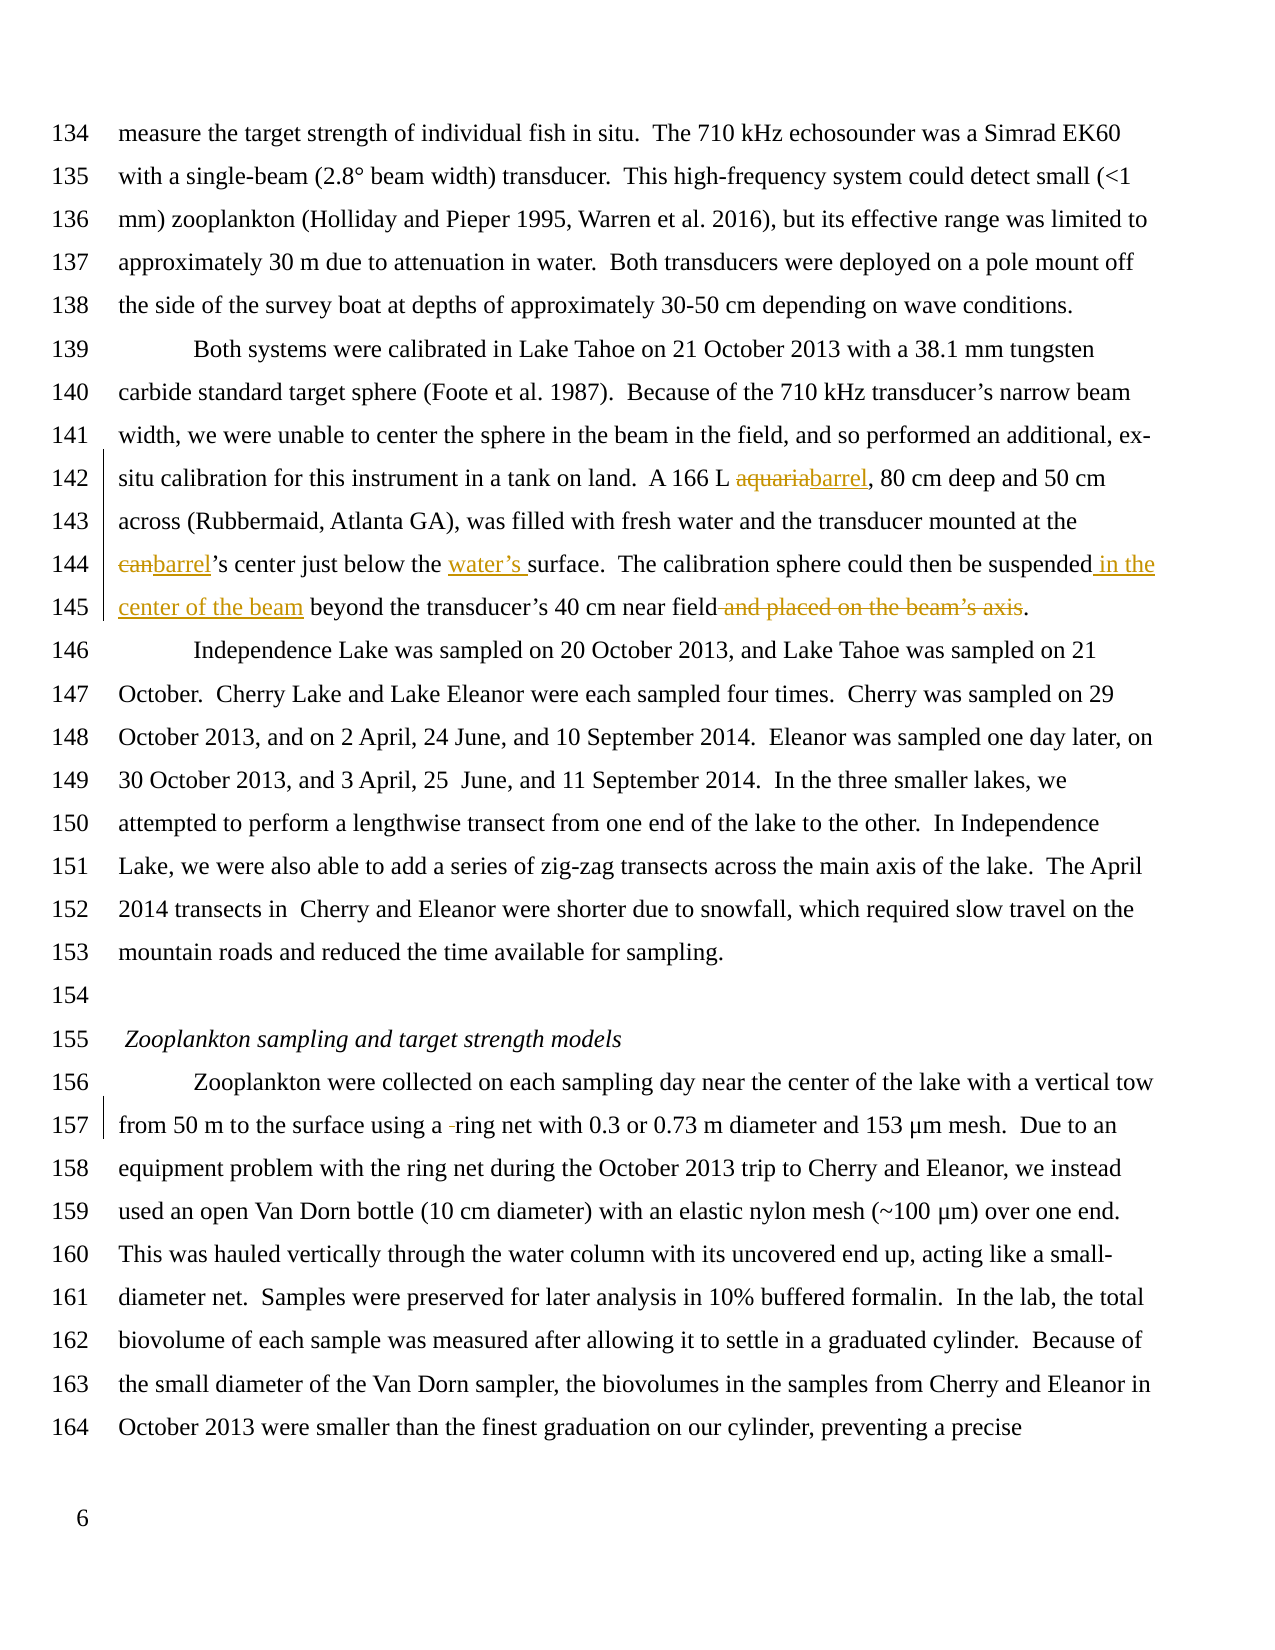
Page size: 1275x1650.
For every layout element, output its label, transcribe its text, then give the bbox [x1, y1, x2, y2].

text Zooplankton were collected on each sampling day near the center of the lake with a vertical tow from 50 m to the surface using a ring net with 0.3 or 0.73 m diameter and 153 μm mesh. Due to an equipment problem with the ring net during the October 2013 trip to Cherry and Eleanor, we instead used an open Van Dorn bottle (10 cm diameter) with an elastic nylon mesh (~100 μm) over one end. This was hauled vertically through the water column with its uncovered end up, acting like a small-diameter net. Samples were preserved for later analysis in 10% buffered formalin. In the lab, the total biovolume of each sample was measured after allowing it to settle in a graduated cylinder. Because of the small diameter of the Van Dorn sampler, the biovolumes in the samples from Cherry and Eleanor in October 2013 were smaller than the finest graduation on our cylinder, preventing a precise [118, 1067, 1157, 1441]
text measure the target strength of individual fish in situ. The 710 kHz echosounder was a Simrad EK60 with a single-beam (2.8° beam width) transducer. This high-frequency system could detect small (<1 mm) zooplankton (Holliday and Pieper 1995, Warren et al. 2016)⁠, but its effective range was limited to approximately 30 m due to attenuation in water. Both transducers were deployed on a pole mount off the side of the survey boat at depths of approximately 30-50 cm depending on wave conditions. [118, 118, 1157, 319]
text Independence Lake was sampled on 20 October 2013, and Lake Tahoe was sampled on 21 October. Cherry Lake and Lake Eleanor were each sampled four times. Cherry was sampled on 29 October 2013, and on 2 April, 24 June, and 10 September 2014. Eleanor was sampled one day later, on 30 October 2013, and 3 April, 25 June, and 11 September 2014. In the three smaller lakes, we attempted to perform a lengthwise transect from one end of the lake to the other. In Independence Lake, we were also able to add a series of zig-zag transects across the main axis of the lake. The April 2014 transects in Cherry and Eleanor were shorter due to snowfall, which required slow travel on the mountain roads and reduced the time available for sampling. [118, 636, 1157, 966]
text Zooplankton sampling and target strength models [118, 1024, 1157, 1052]
text Both systems were calibrated in Lake Tahoe on 21 October 2013 with a 38.1 mm tungsten carbide standard target sphere (Foote et al. 1987)⁠. Because of the 710 kHz transducer’s narrow beam width, we were unable to center the sphere in the beam in the field, and so performed an additional, ex-situ calibration for this instrument in a tank on land. A 166 L barrel, 80 cm deep and 50 cm across (Rubbermaid, Atlanta GA), was filled with fresh water and the transducer mounted at the barrel’s center just below the water’s surface. The calibration sphere could then be suspended in the center of the beam beyond the transducer’s 40 cm near field. [118, 334, 1157, 621]
